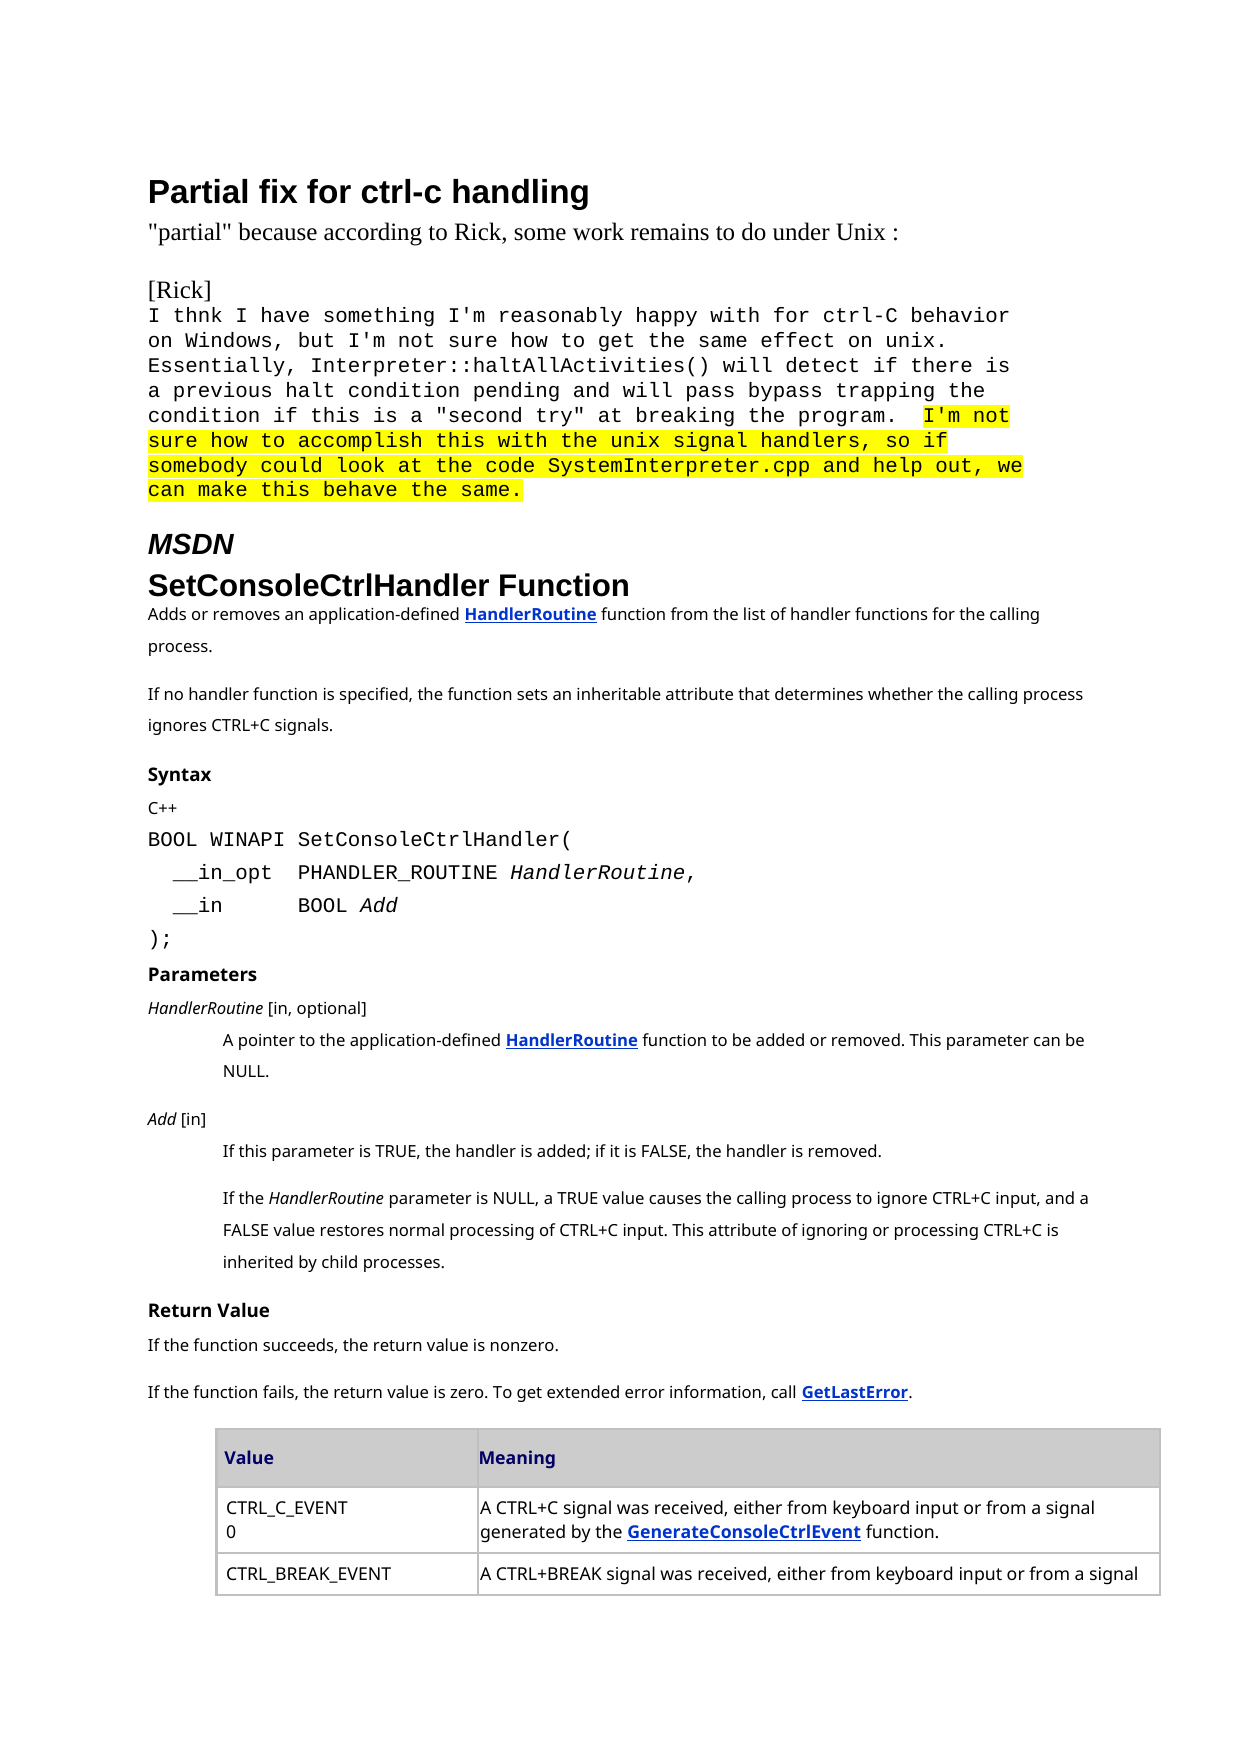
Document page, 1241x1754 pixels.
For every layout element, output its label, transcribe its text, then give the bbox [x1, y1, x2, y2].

table_header Value [218, 1430, 477, 1486]
table_cell A CTRL+BREAK signal was received, either from keyboard input or from a signal [479, 1554, 1159, 1593]
text C++ [148, 797, 1093, 820]
text somebody could look at the code SystemInterpreter.cpp and help out, we [148, 453, 1093, 478]
text If the function fails, the return value is zero. To get extended error information, call GetLastError. [148, 1381, 1093, 1403]
text SetConsoleCtrlHandler Function [148, 567, 1093, 603]
table_cell A CTRL+C signal was received, either from keyboard input or from a signal generated by the GenerateConsoleCtrlEvent function. [479, 1488, 1159, 1552]
text If the function succeeds, the return value is nonzero. [148, 1333, 1093, 1356]
text If no handler function is specified, the function sets an inheritable attribute that determines whether the calling process ignores CTRL+C signals. [148, 682, 1093, 737]
text BOOL WINAPI SetConsoleCtrlHandler( [148, 829, 1093, 852]
text A pointer to the application-defined HandlerRoutine function to be added or removed. This parameter can be NULL. [223, 1028, 1093, 1083]
text can make this behave the same. [148, 478, 1093, 502]
table_header Meaning [479, 1430, 1159, 1486]
subtitle MSDN [148, 527, 1093, 561]
table_cell CTRL_C_EVENT 0 [218, 1488, 477, 1552]
text Add [in] [148, 1107, 1093, 1130]
text condition if this is a "second try" at breaking the program. I'm not [148, 403, 1093, 428]
text Essentially, Interpreter::haltAllActivities() will detect if there is [148, 353, 1093, 378]
text I thnk I have something I'm reasonably happy with for ctrl-C behavior [148, 303, 1093, 328]
text a previous halt condition pending and will pass bypass trapping the [148, 378, 1093, 403]
text HandlerRoutine [in, optional] [148, 997, 1093, 1019]
text ); [148, 928, 1093, 951]
text Parameters [148, 961, 1093, 986]
text on Windows, but I'm not sure how to get the same effect on unix. [148, 328, 1093, 353]
subtitle Partial fix for ctrl-c handling [148, 173, 1093, 211]
text If the HandlerRoutine parameter is NULL, a TRUE value causes the calling process to ignore CTRL+C input, and a FALSE value restores normal processing of CTRL+C input. This attribute of ignoring or processing CTRL+C is inherited by child processes. [223, 1187, 1093, 1273]
text Syntax [148, 761, 1093, 787]
table_cell CTRL_BREAK_EVENT [218, 1554, 477, 1593]
text Adds or removes an application-defined HandlerRoutine function from the list of handler functions for the calling process. [148, 603, 1093, 657]
text [Rick] [148, 275, 1093, 303]
text __in BOOL Add [148, 895, 1093, 918]
text "partial" because according to Rick, some work remains to do under Unix : [148, 217, 1093, 246]
text Return Value [148, 1298, 1093, 1323]
text __in_opt PHANDLER_ROUTINE HandlerRoutine, [148, 862, 1093, 885]
text If this parameter is TRUE, the handler is added; if it is FALSE, the handler is removed. [223, 1139, 1093, 1162]
text sure how to accomplish this with the unix signal handlers, so if [148, 428, 1093, 453]
